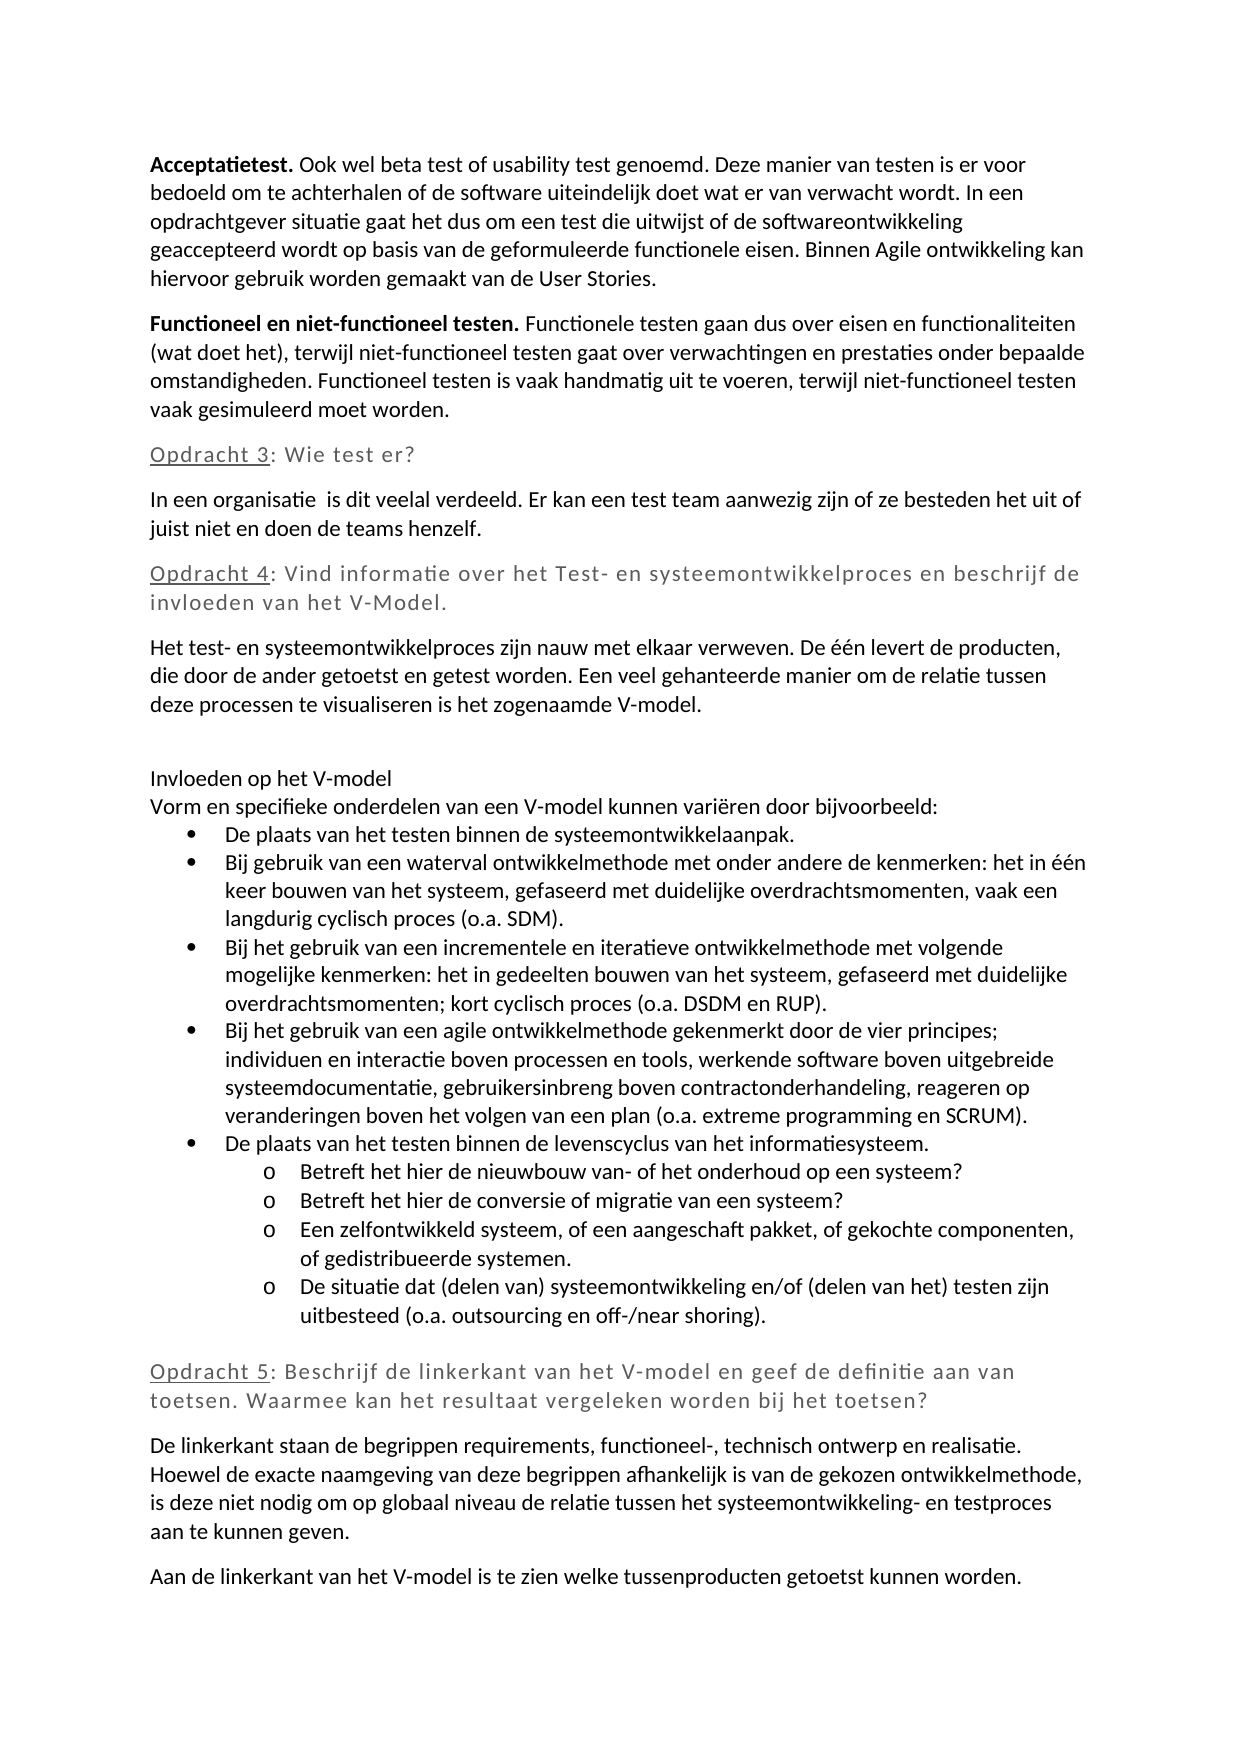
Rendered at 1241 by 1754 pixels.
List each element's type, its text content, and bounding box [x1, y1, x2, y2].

list Bij gebruik van een waterval ontwikkelmethode met onder andere de kenmerken: het in één keer bouwen van het systeem, gefaseerd met duidelijke overdrachtsmomenten, vaak een langdurig cyclisch proces (o.a. SDM). [187, 848, 1090, 933]
text Vorm en specifieke onderdelen van een V-model kunnen variëren door bijvoorbeeld: [150, 792, 1090, 821]
list Betreft het hier de conversie of migratie van een systeem? [262, 1186, 1090, 1215]
list Betreft het hier de nieuwbouw van- of het onderhoud op een systeem? [262, 1157, 1090, 1186]
list Bij het gebruik van een agile ontwikkelmethode gekenmerkt door de vier principes; individuen en interactie boven processen en tools, werkende software boven uitgebreide systeemdocumentatie, gebruikersinbreng boven contractonderhandeling, reageren op veranderingen boven het volgen van een plan (o.a. extreme programming en SCRUM). [187, 1017, 1090, 1129]
list Een zelfontwikkeld systeem, of een aangeschaft pakket, of gekochte componenten, of gedistribueerde systemen. [262, 1215, 1090, 1272]
text Opdracht 3: Wie test er? [150, 440, 1090, 468]
list De plaats van het testen binnen de levenscyclus van het informatiesysteem. [187, 1129, 1090, 1157]
text De linkerkant staan de begrippen requirements, functioneel-, technisch ontwerp en realisatie. Hoewel de exacte naamgeving van deze begrippen afhankelijk is van de gekozen ontwikkelmethode, is deze niet nodig om op globaal niveau de relatie tussen het systeemontwikkeling- en testproces aan te kunnen geven. [150, 1431, 1090, 1545]
text Functioneel en niet-functioneel testen. Functionele testen gaan dus over eisen en functionaliteiten (wat doet het), terwijl niet-functioneel testen gaat over verwachtingen en prestaties onder bepaalde omstandigheden. Functioneel testen is vaak handmatig uit te voeren, terwijl niet-functioneel testen vaak gesimuleerd moet worden. [150, 309, 1090, 423]
text Acceptatietest. Ook wel beta test of usability test genoemd. Deze manier van testen is er voor bedoeld om te achterhalen of de software uiteindelijk doet wat er van verwacht wordt. In een opdrachtgever situatie gaat het dus om een test die uitwijst of de softwareontwikkeling geaccepteerd wordt op basis van de geformuleerde functionele eisen. Binnen Agile ontwikkeling kan hiervoor gebruik worden gemaakt van de User Stories. [150, 150, 1090, 292]
text Opdracht 4: Vind informatie over het Test- en systeemontwikkelproces en beschrijf de invloeden van het V-Model. [150, 559, 1090, 616]
text Invloeden op het V-model [150, 764, 1090, 792]
list De situatie dat (delen van) systeemontwikkeling en/of (delen van het) testen zijn uitbesteed (o.a. outsourcing en off-/near shoring). [262, 1272, 1090, 1329]
list De plaats van het testen binnen de systeemontwikkelaanpak. [187, 821, 1090, 848]
list Bij het gebruik van een incrementele en iteratieve ontwikkelmethode met volgende mogelijke kenmerken: het in gedeelten bouwen van het systeem, gefaseerd met duidelijke overdrachtsmomenten; kort cyclisch proces (o.a. DSDM en RUP). [187, 933, 1090, 1017]
text In een organisatie is dit veelal verdeeld. Er kan een test team aanwezig zijn of ze besteden het uit of juist niet en doen de teams henzelf. [150, 485, 1090, 542]
text Het test- en systeemontwikkelproces zijn nauw met elkaar verweven. De één levert de producten, die door de ander getoetst en getest worden. Een veel gehanteerde manier om de relatie tussen deze processen te visualiseren is het zogenaamde V-model. [150, 633, 1090, 718]
text Aan de linkerkant van het V-model is te zien welke tussenproducten getoetst kunnen worden. [150, 1562, 1090, 1590]
text Opdracht 5: Beschrijf de linkerkant van het V-model en geef de definitie aan van toetsen. Waarmee kan het resultaat vergeleken worden bij het toetsen? [150, 1357, 1090, 1414]
